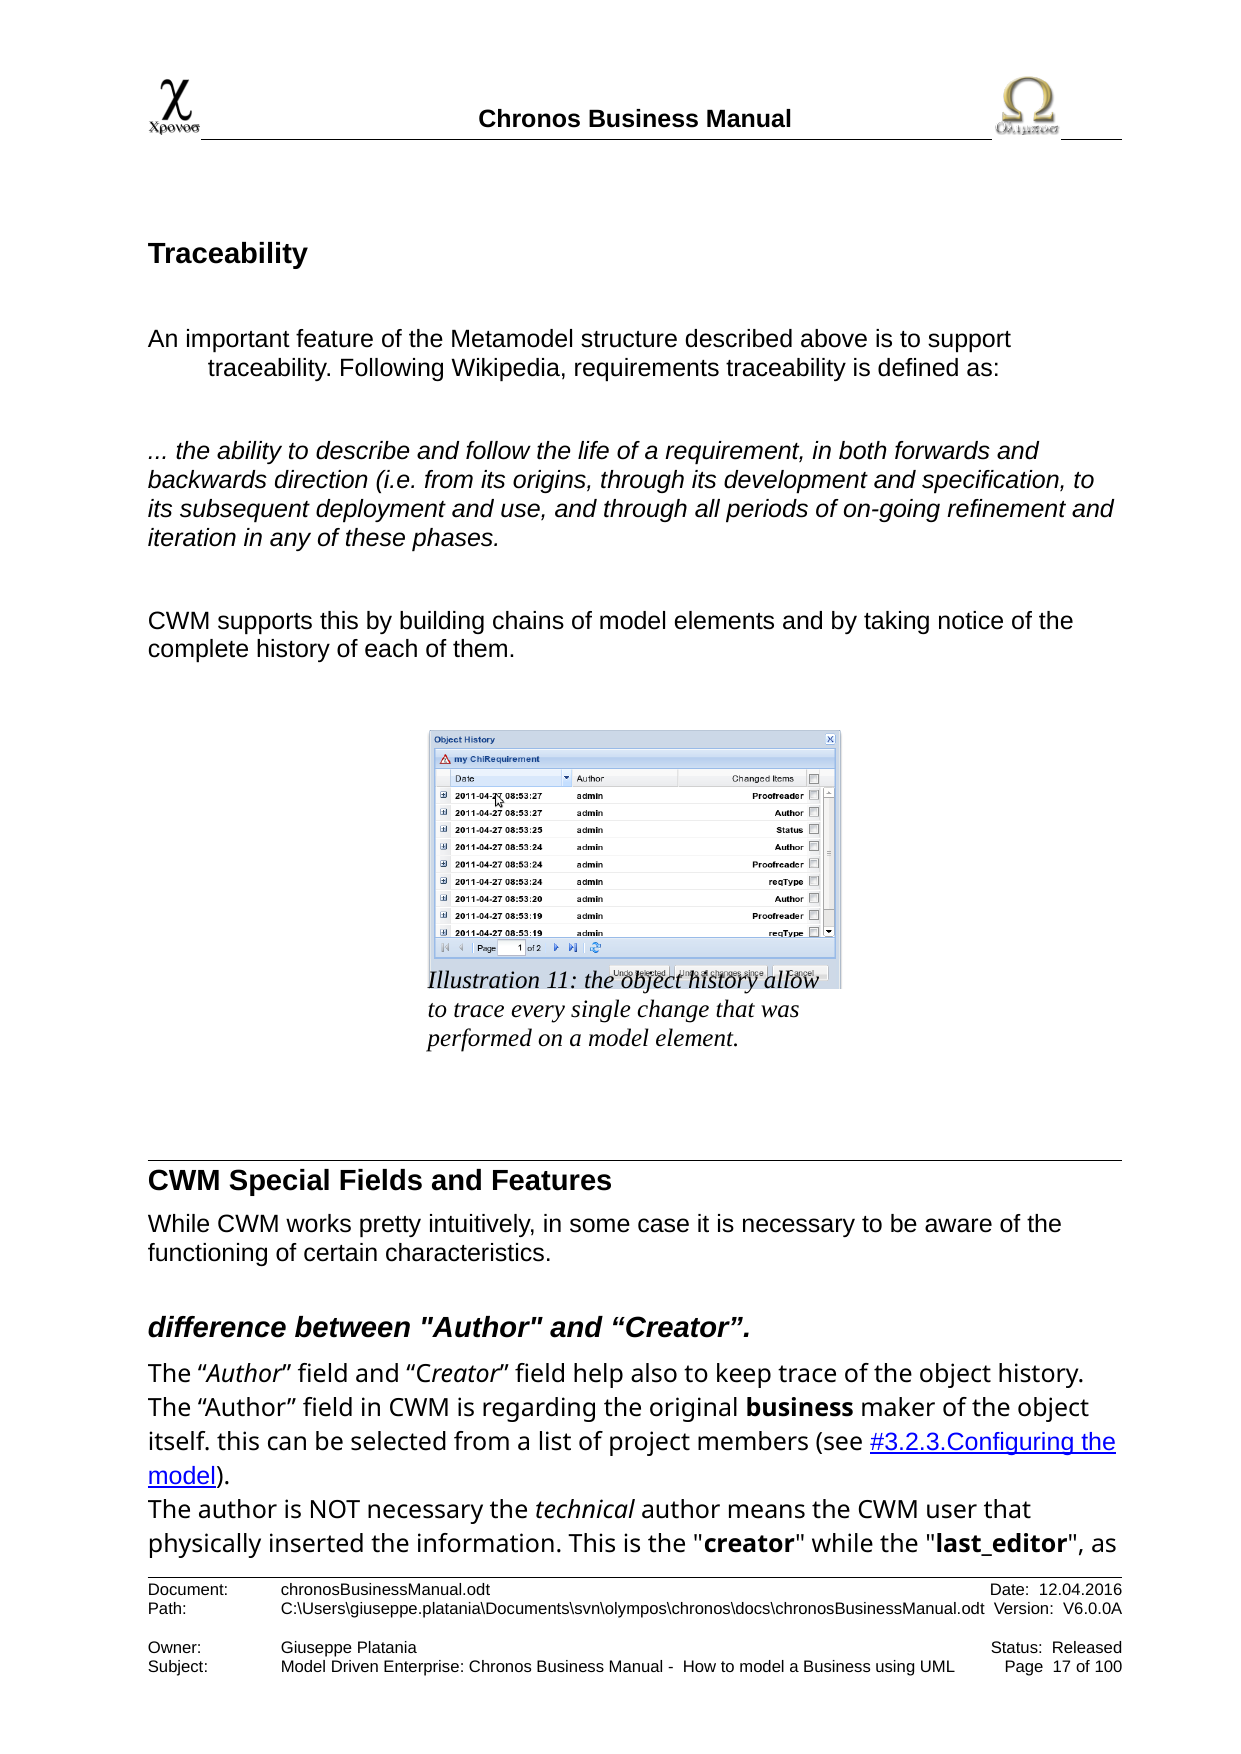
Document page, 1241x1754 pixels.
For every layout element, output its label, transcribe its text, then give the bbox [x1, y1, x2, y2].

picture [992, 75, 1061, 135]
subtitle difference between "Author" and “Creator”. [148, 1311, 1122, 1344]
text ... the ability to describe and follow the life of a requirement, in both forwards and backwards direction (i.e. from its origins, through its development and specification, to its subsequent deployment and use, and through all periods of on-going refinement and iteration in any of these phases. [148, 436, 1122, 551]
subtitle Traceability [148, 236, 1122, 270]
picture [147, 75, 201, 135]
text The author is NOT necessary the technical author means the CWM user that physically inserted the information. This is the "creator" while the "last_editor", as [148, 1492, 1122, 1560]
text The “Author” field and “Creator” field help also to keep trace of the object history. [148, 1356, 1122, 1390]
text Illustration 11: the object history allow to trace every single change that was performed on a model element. [427, 705, 842, 728]
text CWM supports this by building chains of model elements and by taking notice of the complete history of each of them. [148, 606, 1122, 663]
picture [427, 728, 843, 989]
text The “Author” field in CWM is regarding the original business maker of the object itself. this can be selected from a list of project members (see #3.2.3.Configuring the model). [148, 1390, 1122, 1492]
text Illustration 11: the object history allow to trace every single change that was performed on a model element. [427, 989, 842, 1051]
text While CWM works pretty intuitively, in some case it is necessary to be aware of the functioning of certain characteristics. [148, 1206, 1122, 1266]
subtitle CWM Special Fields and Features [148, 1161, 1122, 1197]
text An important feature of the Metamodel structure described above is to support traceability. Following Wikipedia, requirements traceability is defined as: [148, 324, 1122, 382]
